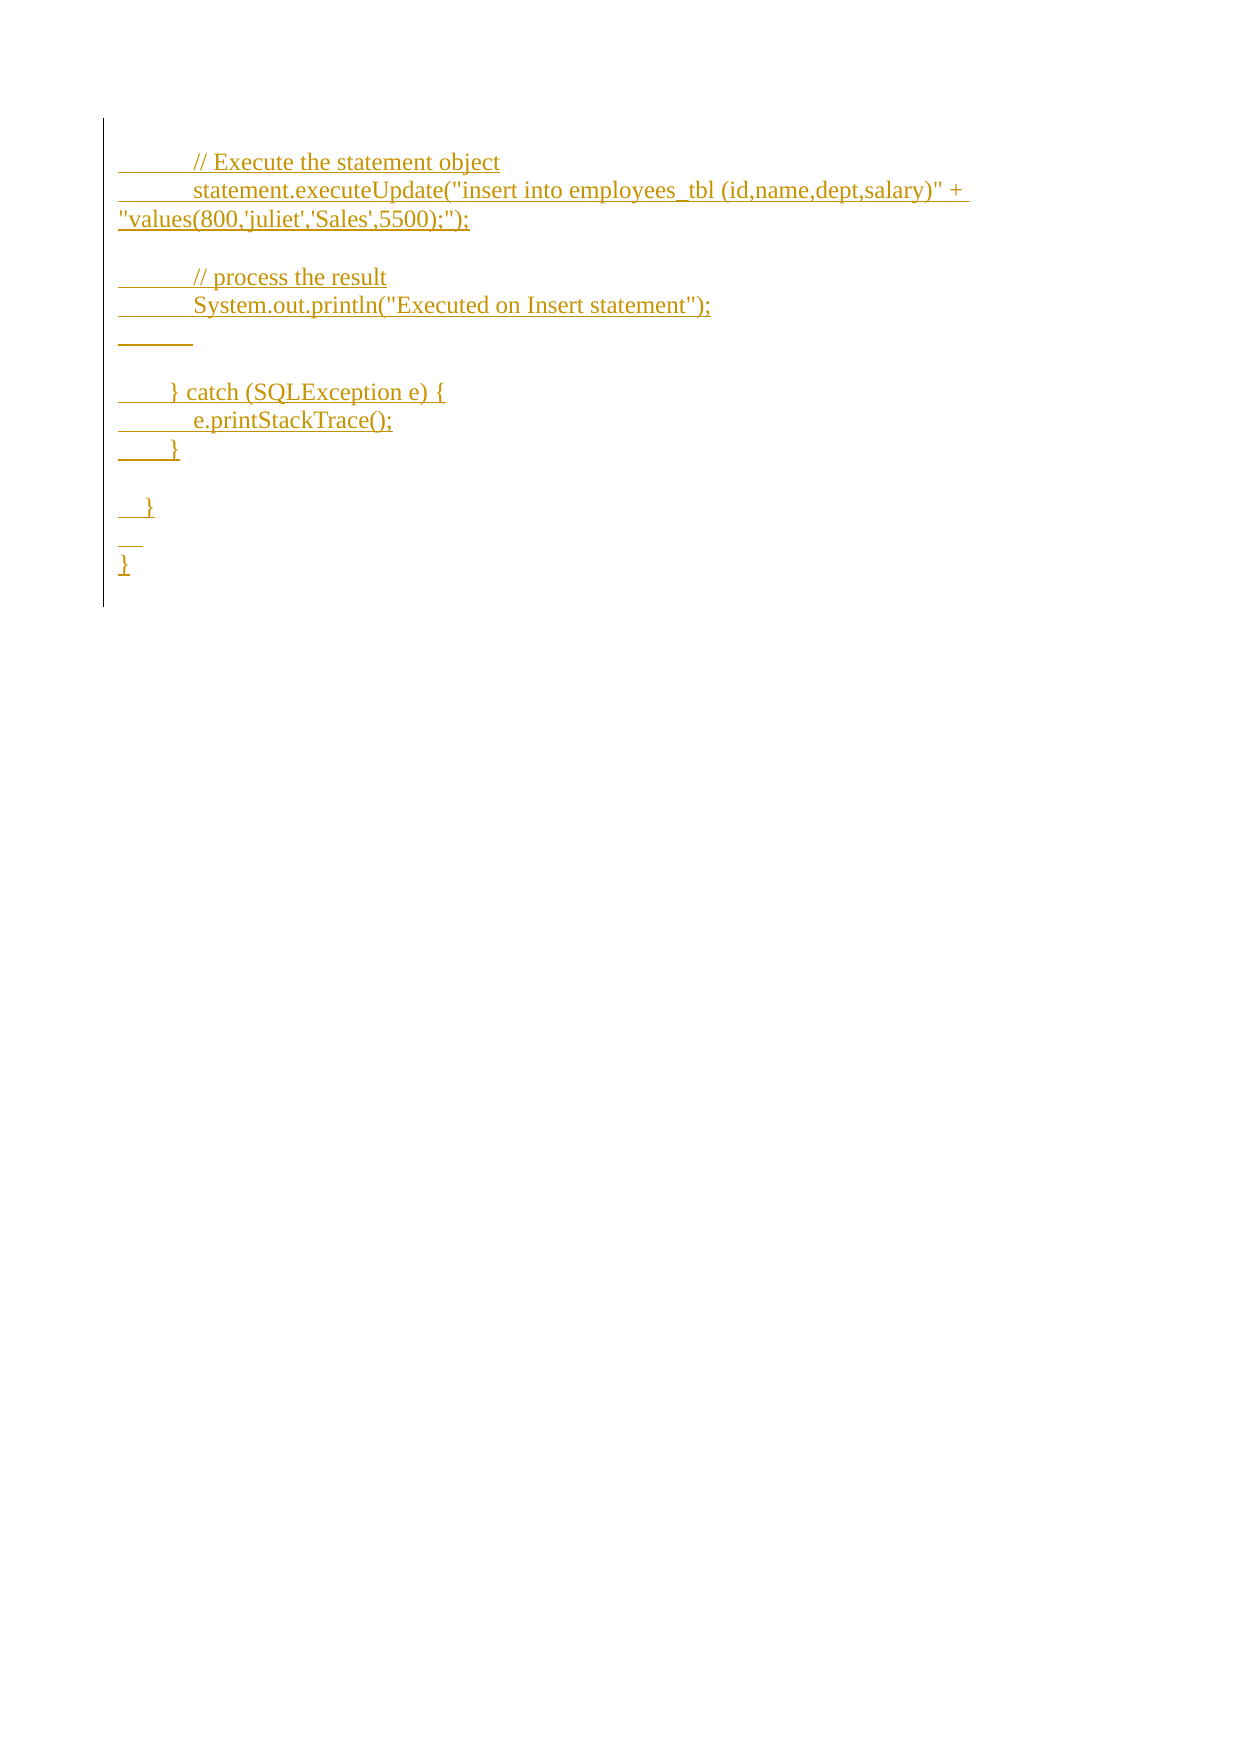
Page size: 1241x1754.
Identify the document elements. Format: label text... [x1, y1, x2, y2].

text // process the result [118, 262, 1122, 291]
text } [118, 492, 1122, 521]
text } [118, 434, 1122, 463]
text // Execute the statement object [118, 147, 1122, 176]
text statement.executeUpdate("insert into employees_tbl (id,name,dept,salary)" + "values(800,'juliet','Sales',5500);"); [118, 176, 1122, 233]
text System.out.println("Executed on Insert statement"); [118, 291, 1122, 319]
text } [118, 549, 1122, 578]
text e.printStackTrace(); [118, 406, 1122, 434]
text } catch (SQLException e) { [118, 377, 1122, 406]
